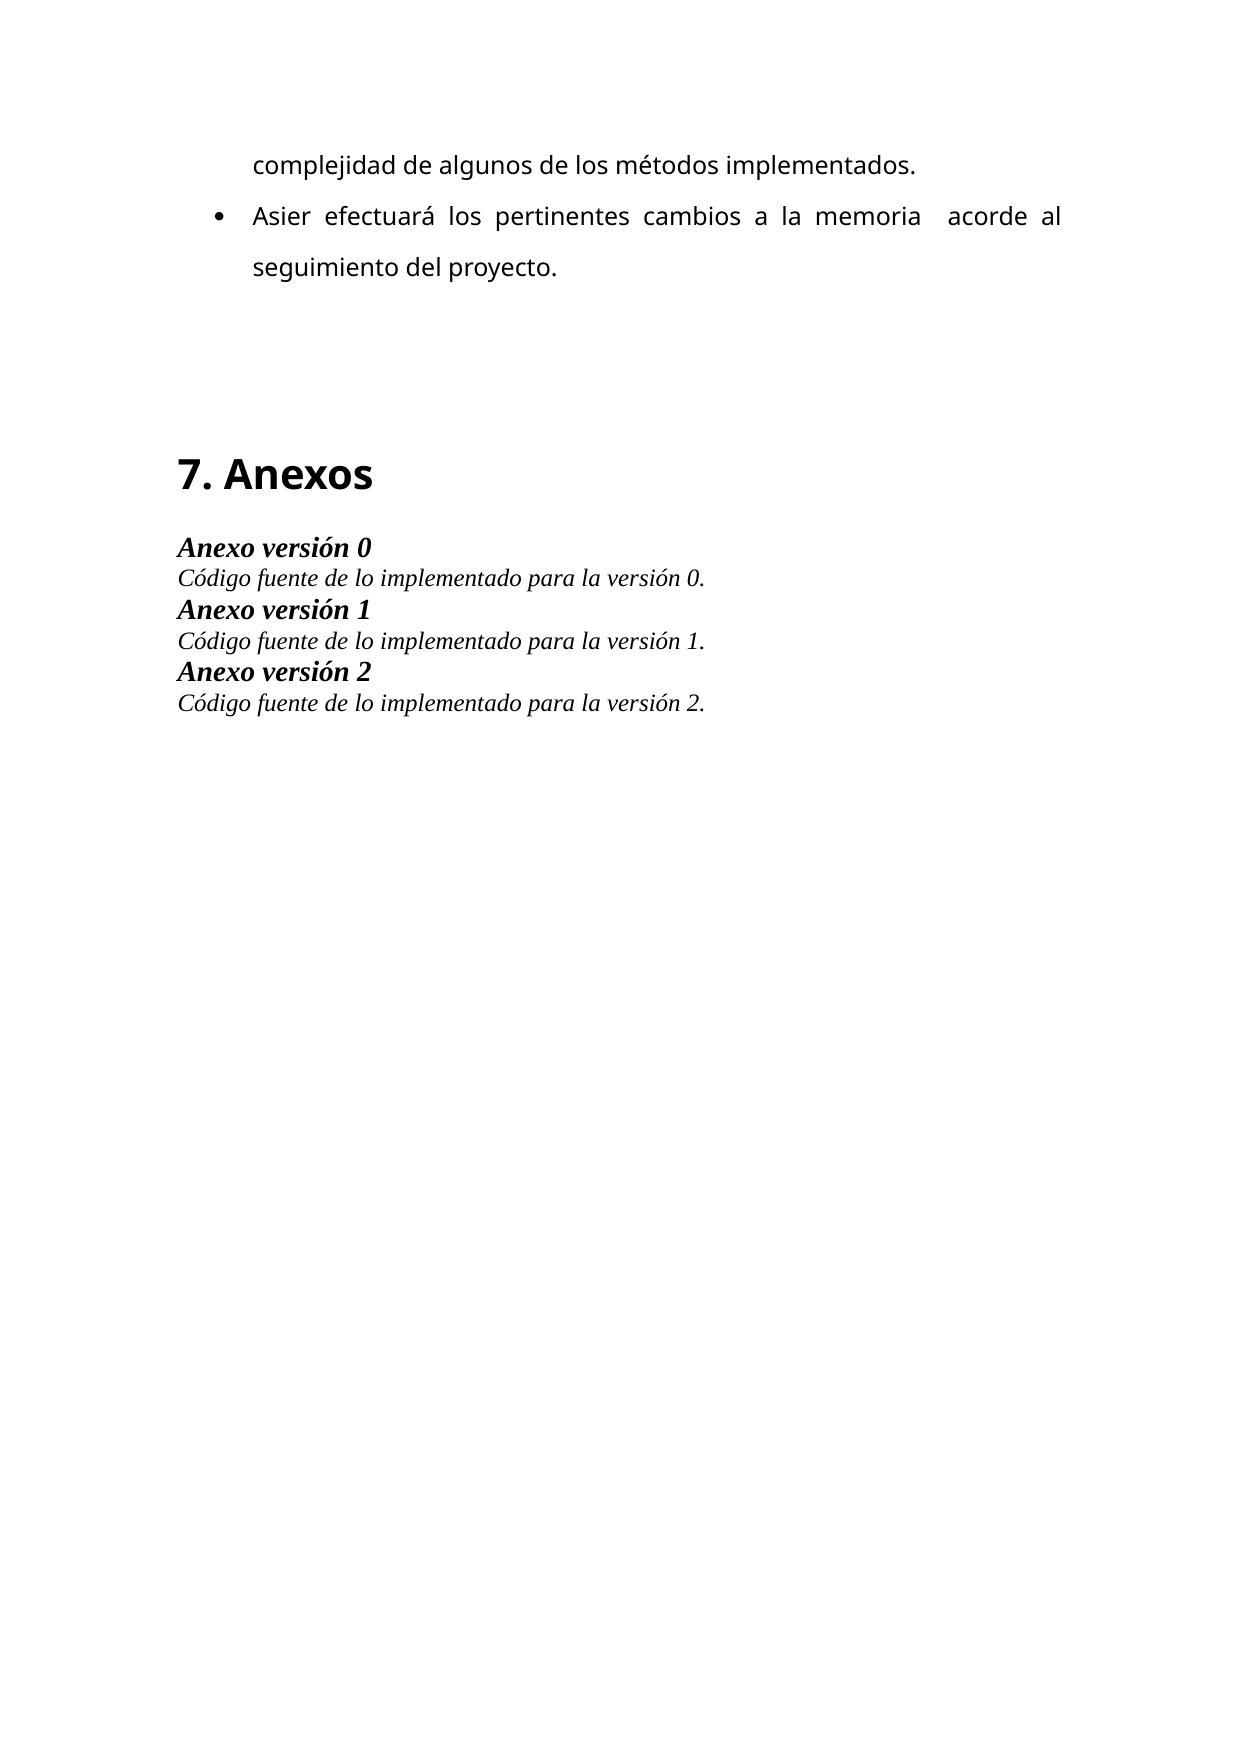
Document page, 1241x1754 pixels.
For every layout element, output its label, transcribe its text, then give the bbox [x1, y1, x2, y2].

text Anexo versión 2 [177, 654, 1063, 688]
text Anexo versión 1 [177, 592, 1063, 626]
list Asier efectuará los pertinentes cambios a la memoria acorde al seguimiento del proyecto. [215, 199, 1063, 284]
text 7. Anexos [177, 444, 1063, 501]
text Código fuente de lo implementado para la versión 1. [177, 626, 1063, 654]
text Código fuente de lo implementado para la versión 2. [177, 688, 1063, 717]
list complejidad de algunos de los métodos implementados. [215, 148, 1063, 182]
text Anexo versión 0 [177, 530, 1063, 563]
text Código fuente de lo implementado para la versión 0. [177, 563, 1063, 592]
